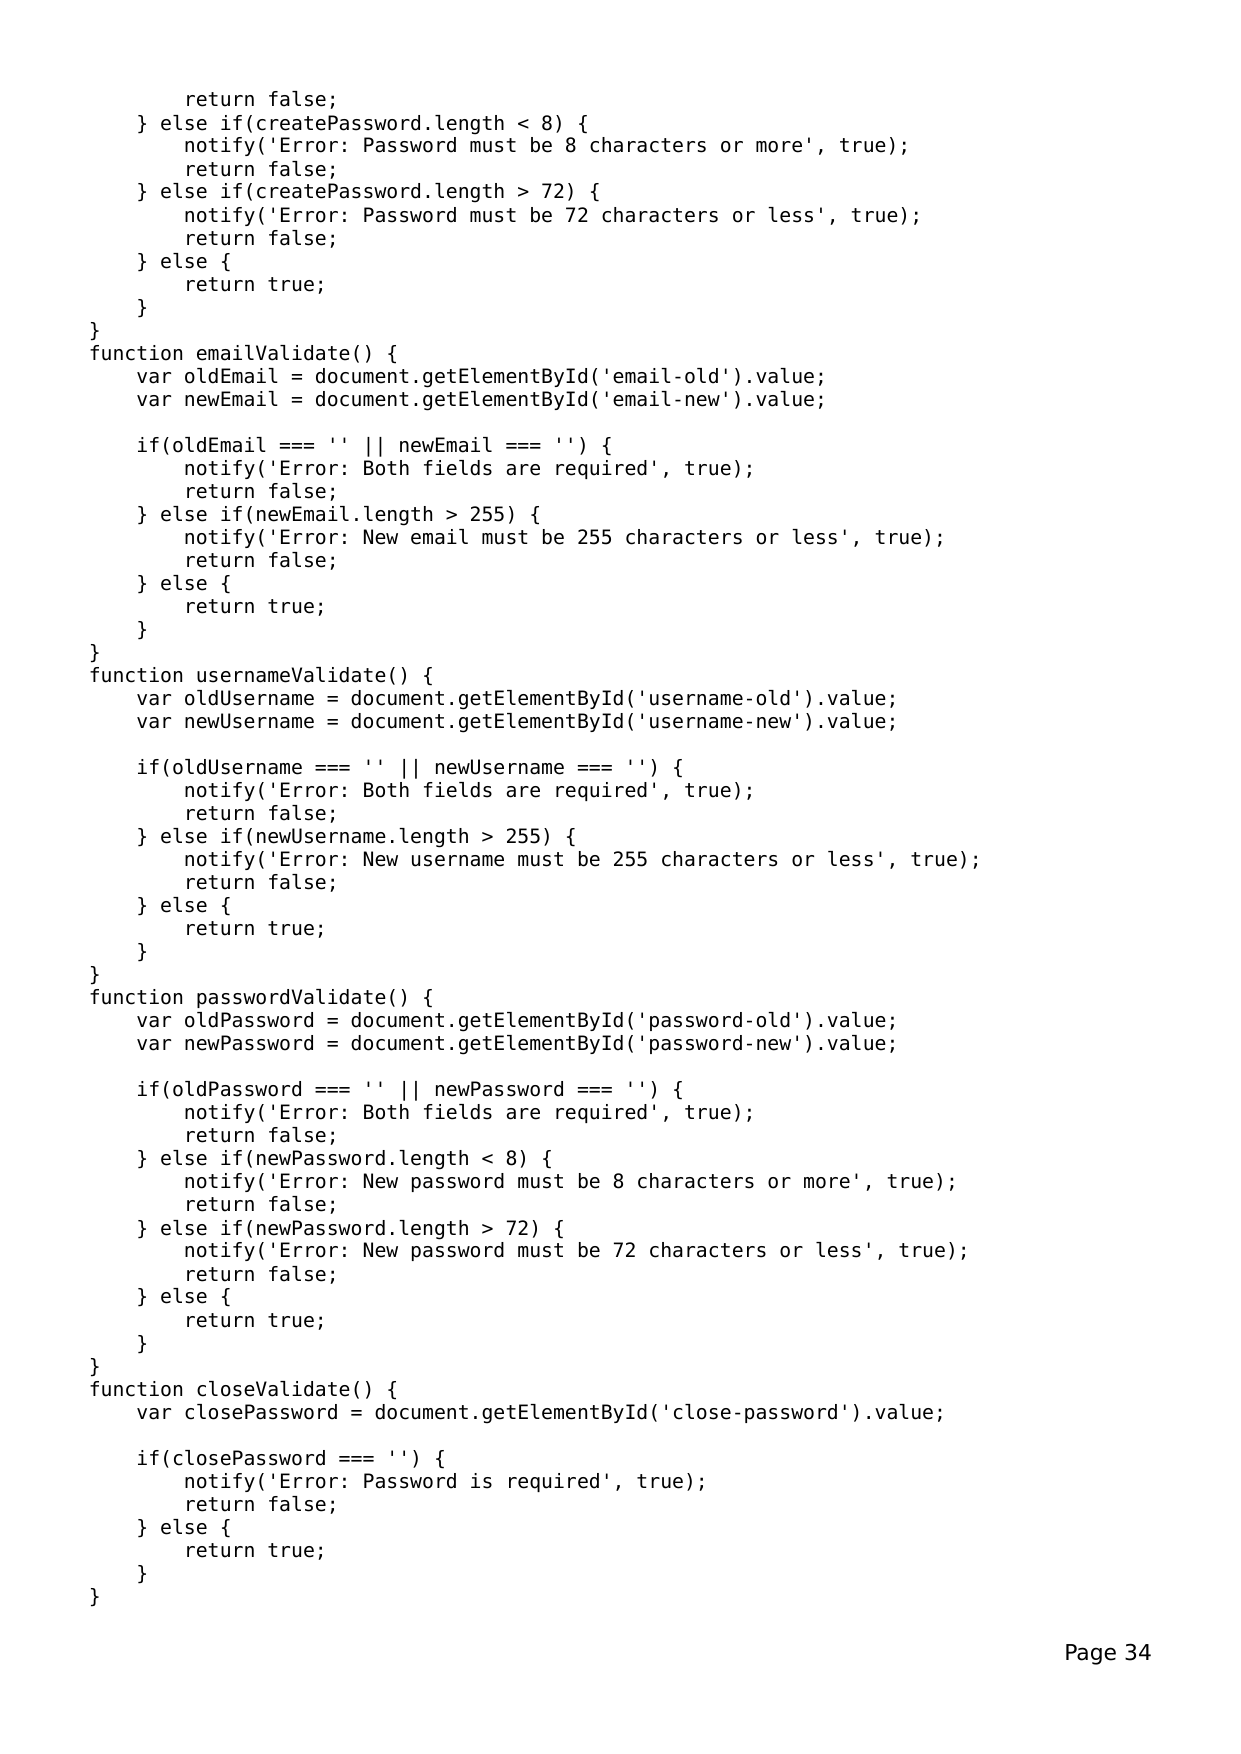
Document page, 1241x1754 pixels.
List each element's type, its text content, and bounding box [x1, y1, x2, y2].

text notify('Error: Both fields are required', true); [88, 457, 1152, 480]
text notify('Error: Password must be 8 characters or more', true); [88, 134, 1152, 158]
text return true; [88, 1539, 1152, 1562]
text } [88, 296, 1152, 319]
text } else if(newUsername.length > 255) { [88, 825, 1152, 848]
text return false; [88, 88, 1152, 112]
text } [88, 641, 1152, 664]
text var newUsername = document.getElementById('username-new').value; [88, 710, 1152, 733]
text notify('Error: New password must be 8 characters or more', true); [88, 1171, 1152, 1193]
text } else if(newPassword.length > 72) { [88, 1217, 1152, 1239]
text var oldEmail = document.getElementById('email-old').value; [88, 365, 1152, 388]
text } else { [88, 1286, 1152, 1309]
text var closePassword = document.getElementById('close-password').value; [88, 1401, 1152, 1424]
text return false; [88, 1193, 1152, 1217]
text } else if(newEmail.length > 255) { [88, 503, 1152, 526]
text } [88, 319, 1152, 342]
text function usernameValidate() { [88, 664, 1152, 687]
text return false; [88, 1263, 1152, 1286]
text return false; [88, 158, 1152, 181]
text return false; [88, 802, 1152, 825]
text notify('Error: New email must be 255 characters or less', true); [88, 526, 1152, 549]
text } else if(createPassword.length > 72) { [88, 181, 1152, 204]
text } else if(createPassword.length < 8) { [88, 112, 1152, 134]
text return true; [88, 595, 1152, 618]
text } [88, 1585, 1152, 1608]
text } else { [88, 572, 1152, 595]
text } [88, 1562, 1152, 1585]
text return false; [88, 871, 1152, 894]
text function emailValidate() { [88, 342, 1152, 365]
text notify('Error: New username must be 255 characters or less', true); [88, 848, 1152, 871]
text } else { [88, 1516, 1152, 1539]
text function closeValidate() { [88, 1378, 1152, 1401]
text return false; [88, 1124, 1152, 1147]
text return false; [88, 227, 1152, 250]
text return true; [88, 273, 1152, 296]
text if(oldEmail === '' || newEmail === '') { [88, 434, 1152, 457]
text } else if(newPassword.length < 8) { [88, 1147, 1152, 1171]
text var oldUsername = document.getElementById('username-old').value; [88, 687, 1152, 710]
text return false; [88, 1493, 1152, 1516]
text } [88, 1355, 1152, 1378]
text if(oldUsername === '' || newUsername === '') { [88, 756, 1152, 779]
text } [88, 940, 1152, 963]
text if(closePassword === '') { [88, 1447, 1152, 1470]
text return true; [88, 917, 1152, 940]
text } else { [88, 894, 1152, 917]
text return true; [88, 1309, 1152, 1332]
text } else { [88, 250, 1152, 273]
text notify('Error: Both fields are required', true); [88, 779, 1152, 802]
text } [88, 963, 1152, 986]
text return false; [88, 549, 1152, 572]
text } [88, 618, 1152, 641]
text var oldPassword = document.getElementById('password-old').value; [88, 1009, 1152, 1032]
text notify('Error: Password is required', true); [88, 1470, 1152, 1493]
text } [88, 1332, 1152, 1355]
text var newEmail = document.getElementById('email-new').value; [88, 388, 1152, 411]
text notify('Error: Password must be 72 characters or less', true); [88, 204, 1152, 227]
text return false; [88, 480, 1152, 503]
text notify('Error: Both fields are required', true); [88, 1101, 1152, 1124]
text notify('Error: New password must be 72 characters or less', true); [88, 1239, 1152, 1263]
text var newPassword = document.getElementById('password-new').value; [88, 1032, 1152, 1055]
text function passwordValidate() { [88, 986, 1152, 1009]
text if(oldPassword === '' || newPassword === '') { [88, 1078, 1152, 1101]
